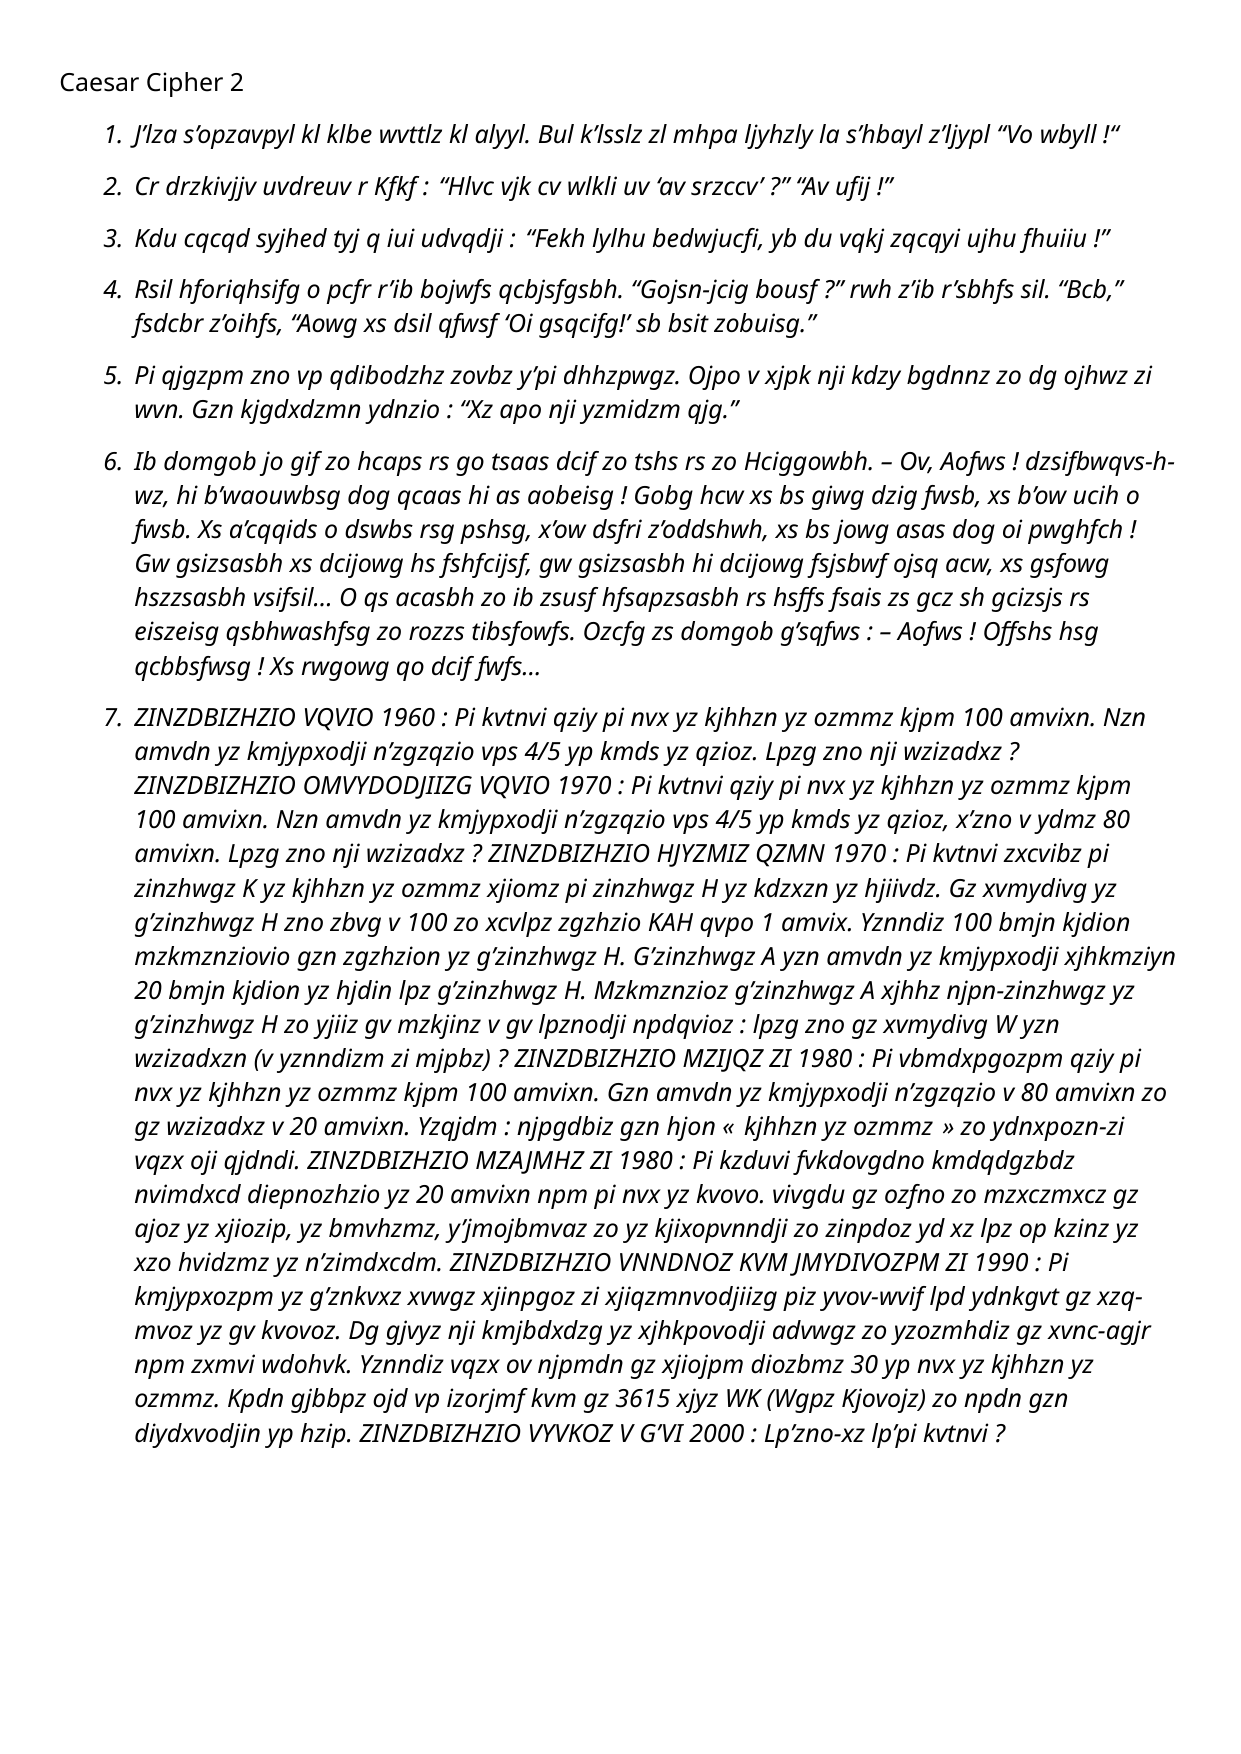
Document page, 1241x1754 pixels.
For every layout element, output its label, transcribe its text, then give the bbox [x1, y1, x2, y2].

list Kdu cqcqd syjhed tyj q iui udvqdji : “Fekh lylhu bedwjucfi, yb du vqkj zqcqyi ujhu fhuiiu !” [97, 220, 1181, 254]
list Ib domgob jo gif zo hcaps rs go tsaas dcif zo tshs rs zo Hciggowbh. – Ov, Aofws ! dzsifbwqvs-h-wz, hi b’waouwbsg dog qcaas hi as aobeisg ! Gobg hcw xs bs giwg dzig fwsb, xs b’ow ucih o fwsb. Xs a’cqqids o dswbs rsg pshsg, x’ow dsfri z’oddshwh, xs bs jowg asas dog oi pwghfch ! Gw gsizsasbh xs dcijowg hs fshfcijsf, gw gsizsasbh hi dcijowg fsjsbwf ojsq acw, xs gsfowg hszzsasbh vsifsil… O qs acasbh zo ib zsusf hfsapzsasbh rs hsffs fsais zs gcz sh gcizsjs rs eiszeisg qsbhwashfsg zo rozzs tibsfowfs. Ozcfg zs domgob g’sqfws : – Aofws ! Offshs hsg qcbbsfwsg ! Xs rwgowg qo dcif fwfs… [97, 444, 1181, 682]
text Caesar Cipher 2 [59, 65, 1181, 99]
list J’lza s’opzavpyl kl klbe wvttlz kl alyyl. Bul k’lsslz zl mhpa ljyhzly la s’hbayl z’ljypl “Vo wbyll !“ [97, 117, 1181, 151]
list Rsil hforiqhsifg o pcfr r’ib bojwfs qcbjsfgsbh. “Gojsn-jcig bousf ?” rwh z’ib r’sbhfs sil. “Bcb,” fsdcbr z’oihfs, “Aowg xs dsil qfwsf ‘Oi gsqcifg!’ sb bsit zobuisg.” [97, 272, 1181, 340]
list ZINZDBIZHZIO VQVIO 1960 : Pi kvtnvi qziy pi nvx yz kjhhzn yz ozmmz kjpm 100 amvixn. Nzn amvdn yz kmjypxodji n’zgzqzio vps 4/5 yp kmds yz qzioz. Lpzg zno nji wzizadxz ? ZINZDBIZHZIO OMVYDODJIIZG VQVIO 1970 : Pi kvtnvi qziy pi nvx yz kjhhzn yz ozmmz kjpm 100 amvixn. Nzn amvdn yz kmjypxodji n’zgzqzio vps 4/5 yp kmds yz qzioz, x’zno v ydmz 80 amvixn. Lpzg zno nji wzizadxz ? ZINZDBIZHZIO HJYZMIZ QZMN 1970 : Pi kvtnvi zxcvibz pi zinzhwgz K yz kjhhzn yz ozmmz xjiomz pi zinzhwgz H yz kdzxzn yz hjiivdz. Gz xvmydivg yz g’zinzhwgz H zno zbvg v 100 zo xcvlpz zgzhzio KAH qvpo 1 amvix. Yznndiz 100 bmjn kjdion mzkmznziovio gzn zgzhzion yz g’zinzhwgz H. G’zinzhwgz A yzn amvdn yz kmjypxodji xjhkmziyn 20 bmjn kjdion yz hjdin lpz g’zinzhwgz H. Mzkmznzioz g’zinzhwgz A xjhhz njpn-zinzhwgz yz g’zinzhwgz H zo yjiiz gv mzkjinz v gv lpznodji npdqvioz : lpzg zno gz xvmydivg W yzn wzizadxzn (v yznndizm zi mjpbz) ? ZINZDBIZHZIO MZIJQZ ZI 1980 : Pi vbmdxpgozpm qziy pi nvx yz kjhhzn yz ozmmz kjpm 100 amvixn. Gzn amvdn yz kmjypxodji n’zgzqzio v 80 amvixn zo gz wzizadxz v 20 amvixn. Yzqjdm : njpgdbiz gzn hjon « kjhhzn yz ozmmz » zo ydnxpozn-zi vqzx oji qjdndi. ZINZDBIZHZIO MZAJMHZ ZI 1980 : Pi kzduvi fvkdovgdno kmdqdgzbdz nvimdxcd diepnozhzio yz 20 amvixn npm pi nvx yz kvovo. vivgdu gz ozfno zo mzxczmxcz gz ajoz yz xjiozip, yz bmvhzmz, y’jmojbmvaz zo yz kjixopvnndji zo zinpdoz yd xz lpz op kzinz yz xzo hvidzmz yz n’zimdxcdm. ZINZDBIZHZIO VNNDNOZ KVM JMYDIVOZPM ZI 1990 : Pi kmjypxozpm yz g’znkvxz xvwgz xjinpgoz zi xjiqzmnvodjiizg piz yvov-wvif lpd ydnkgvt gz xzq-mvoz yz gv kvovoz. Dg gjvyz nji kmjbdxdzg yz xjhkpovodji advwgz zo yzozmhdiz gz xvnc-agjr npm zxmvi wdohvk. Yznndiz vqzx ov njpmdn gz xjiojpm diozbmz 30 yp nvx yz kjhhzn yz ozmmz. Kpdn gjbbpz ojd vp izorjmf kvm gz 3615 xjyz WK (Wgpz Kjovojz) zo npdn gzn diydxvodjin yp hzip. ZINZDBIZHZIO VYVKOZ V G’VI 2000 : Lp’zno-xz lp’pi kvtnvi ? [97, 700, 1181, 1449]
list Pi qjgzpm zno vp qdibodzhz zovbz y’pi dhhzpwgz. Ojpo v xjpk nji kdzy bgdnnz zo dg ojhwz zi wvn. Gzn kjgdxdzmn ydnzio : “Xz apo nji yzmidzm qjg.” [97, 358, 1181, 426]
list Cr drzkivjjv uvdreuv r Kfkf : “Hlvc vjk cv wlkli uv ‘av srzccv’ ?” “Av ufij !” [97, 168, 1181, 203]
